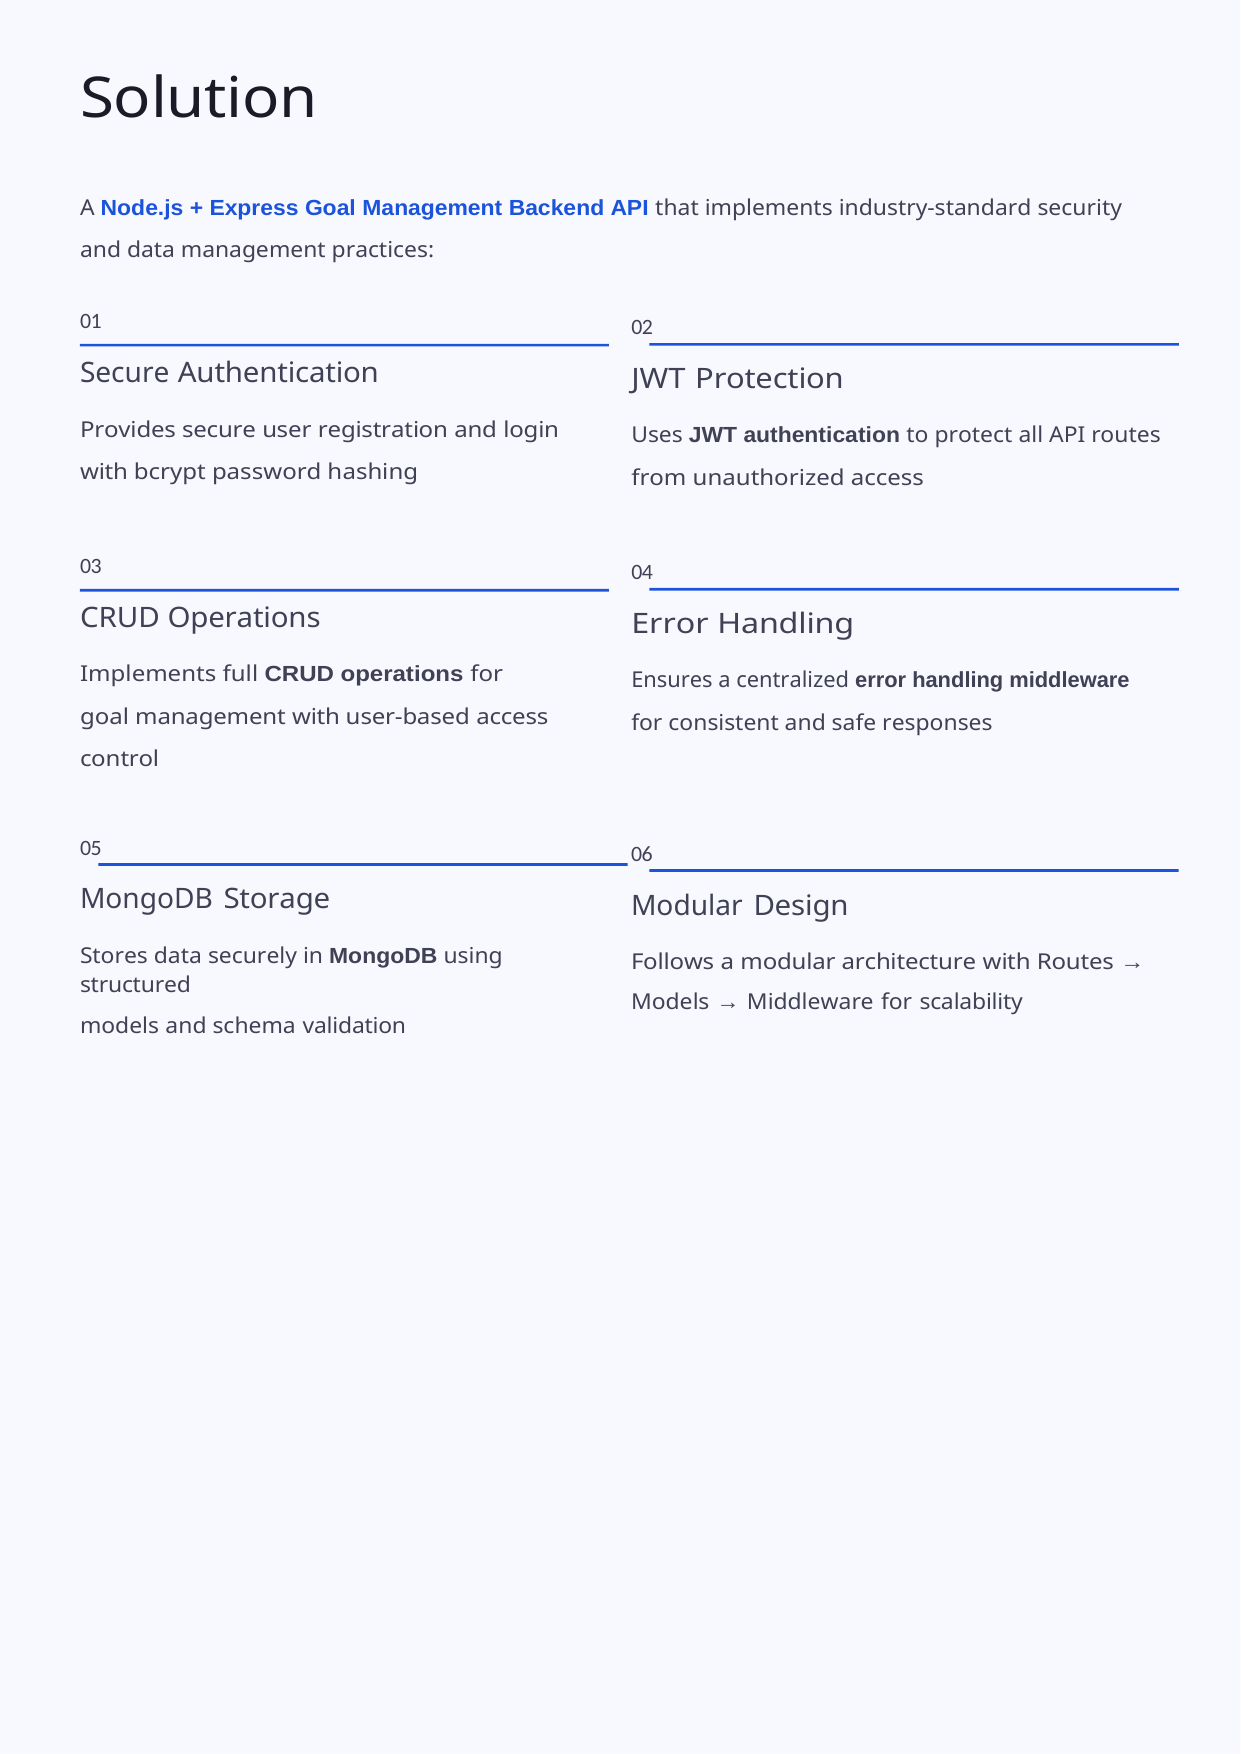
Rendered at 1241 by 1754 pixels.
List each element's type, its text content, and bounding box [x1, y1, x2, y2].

text Ensures a centralized error handling middleware for consistent and safe responses [631, 664, 1145, 737]
text 04 [631, 558, 1173, 585]
text 02 [631, 313, 1173, 340]
text 03 [80, 552, 554, 579]
text Stores data securely in MongoDB using structured [80, 940, 604, 999]
subtitle JWT Protection [631, 358, 1173, 397]
subtitle Secure Authentication [80, 353, 578, 391]
subtitle MongoDB Storage [80, 879, 604, 917]
text Implements full CRUD operations for goal management with user-based access control [80, 658, 554, 773]
subtitle Error Handling [631, 603, 1173, 642]
text 06 [631, 840, 1173, 867]
text Models → Middleware for scalability [631, 986, 1173, 1016]
subtitle Modular Design [631, 885, 1173, 923]
text A Node.js + Express Goal Management Backend API that implements industry-standard security and data management practices: [80, 191, 1159, 264]
subtitle Solution [80, 58, 1173, 134]
text Follows a modular architecture with Routes → [631, 946, 1173, 976]
text 01 [80, 307, 578, 334]
subtitle CRUD Operations [80, 597, 554, 636]
text 05 [80, 834, 604, 860]
text Provides secure user registration and login with bcrypt password hashing [80, 414, 578, 486]
text Uses JWT authentication to protect all API routes from unauthorized access [631, 419, 1173, 492]
text models and schema validation [80, 1010, 604, 1040]
